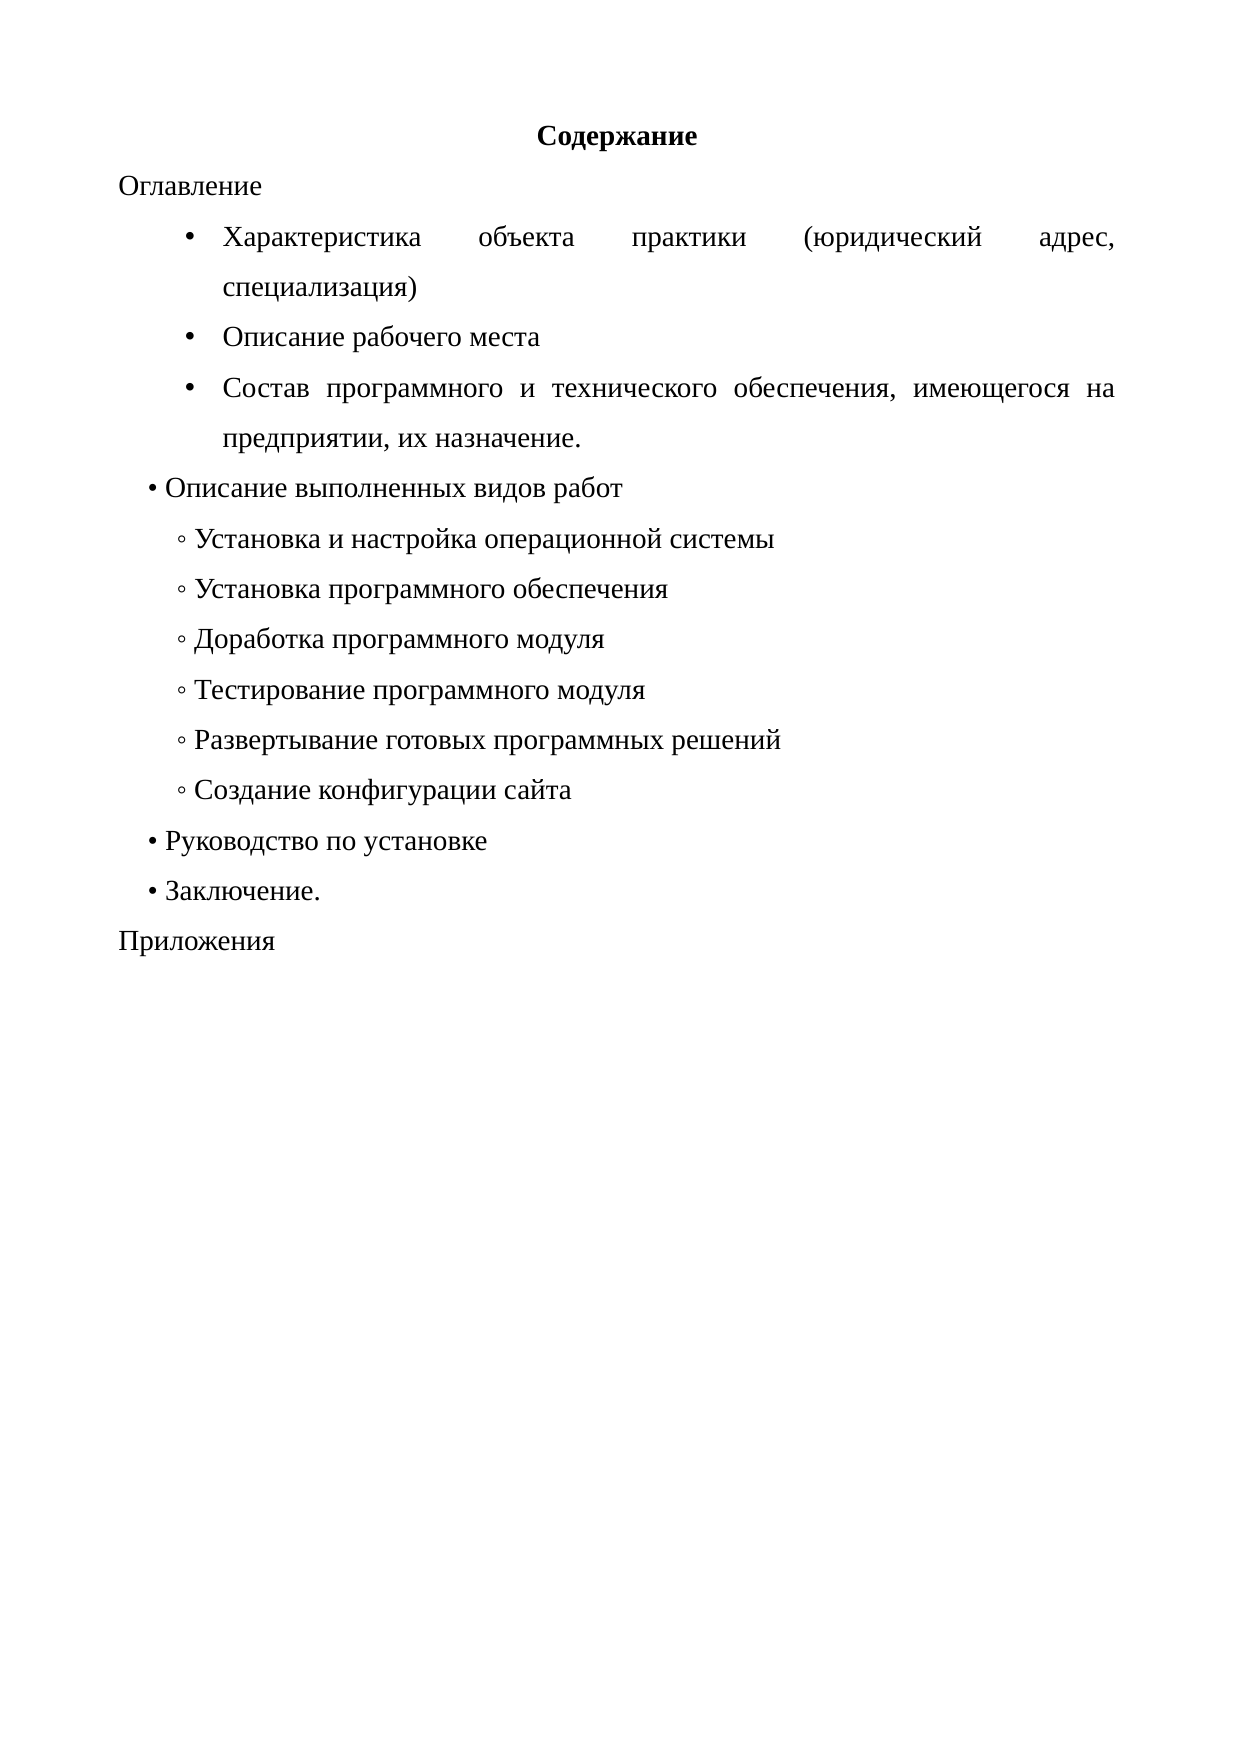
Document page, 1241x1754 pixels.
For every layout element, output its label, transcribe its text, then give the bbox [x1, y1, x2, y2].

text ◦ Установка и настройка операционной системы [118, 521, 1116, 554]
text • Описание выполненных видов работ [118, 471, 1116, 504]
text • Заключение. [118, 873, 1116, 907]
text ◦ Развертывание готовых программных решений [118, 722, 1116, 756]
text ◦ Установка программного обеспечения [118, 571, 1116, 605]
text Оглавление [118, 168, 1116, 202]
text Приложения [118, 923, 1116, 957]
list Описание рабочего места [185, 319, 1116, 353]
list Состав программного и технического обеспечения, имеющегося на предприятии, их назначение. [185, 370, 1116, 454]
list Характеристика объекта практики (юридический адрес, специализация) [185, 219, 1116, 303]
text ◦ Доработка программного модуля [118, 622, 1116, 655]
text ◦ Создание конфигурации сайта [118, 772, 1116, 806]
text • Руководство по установке [118, 823, 1116, 856]
text Содержание [118, 118, 1116, 152]
text ◦ Тестирование программного модуля [118, 672, 1116, 705]
